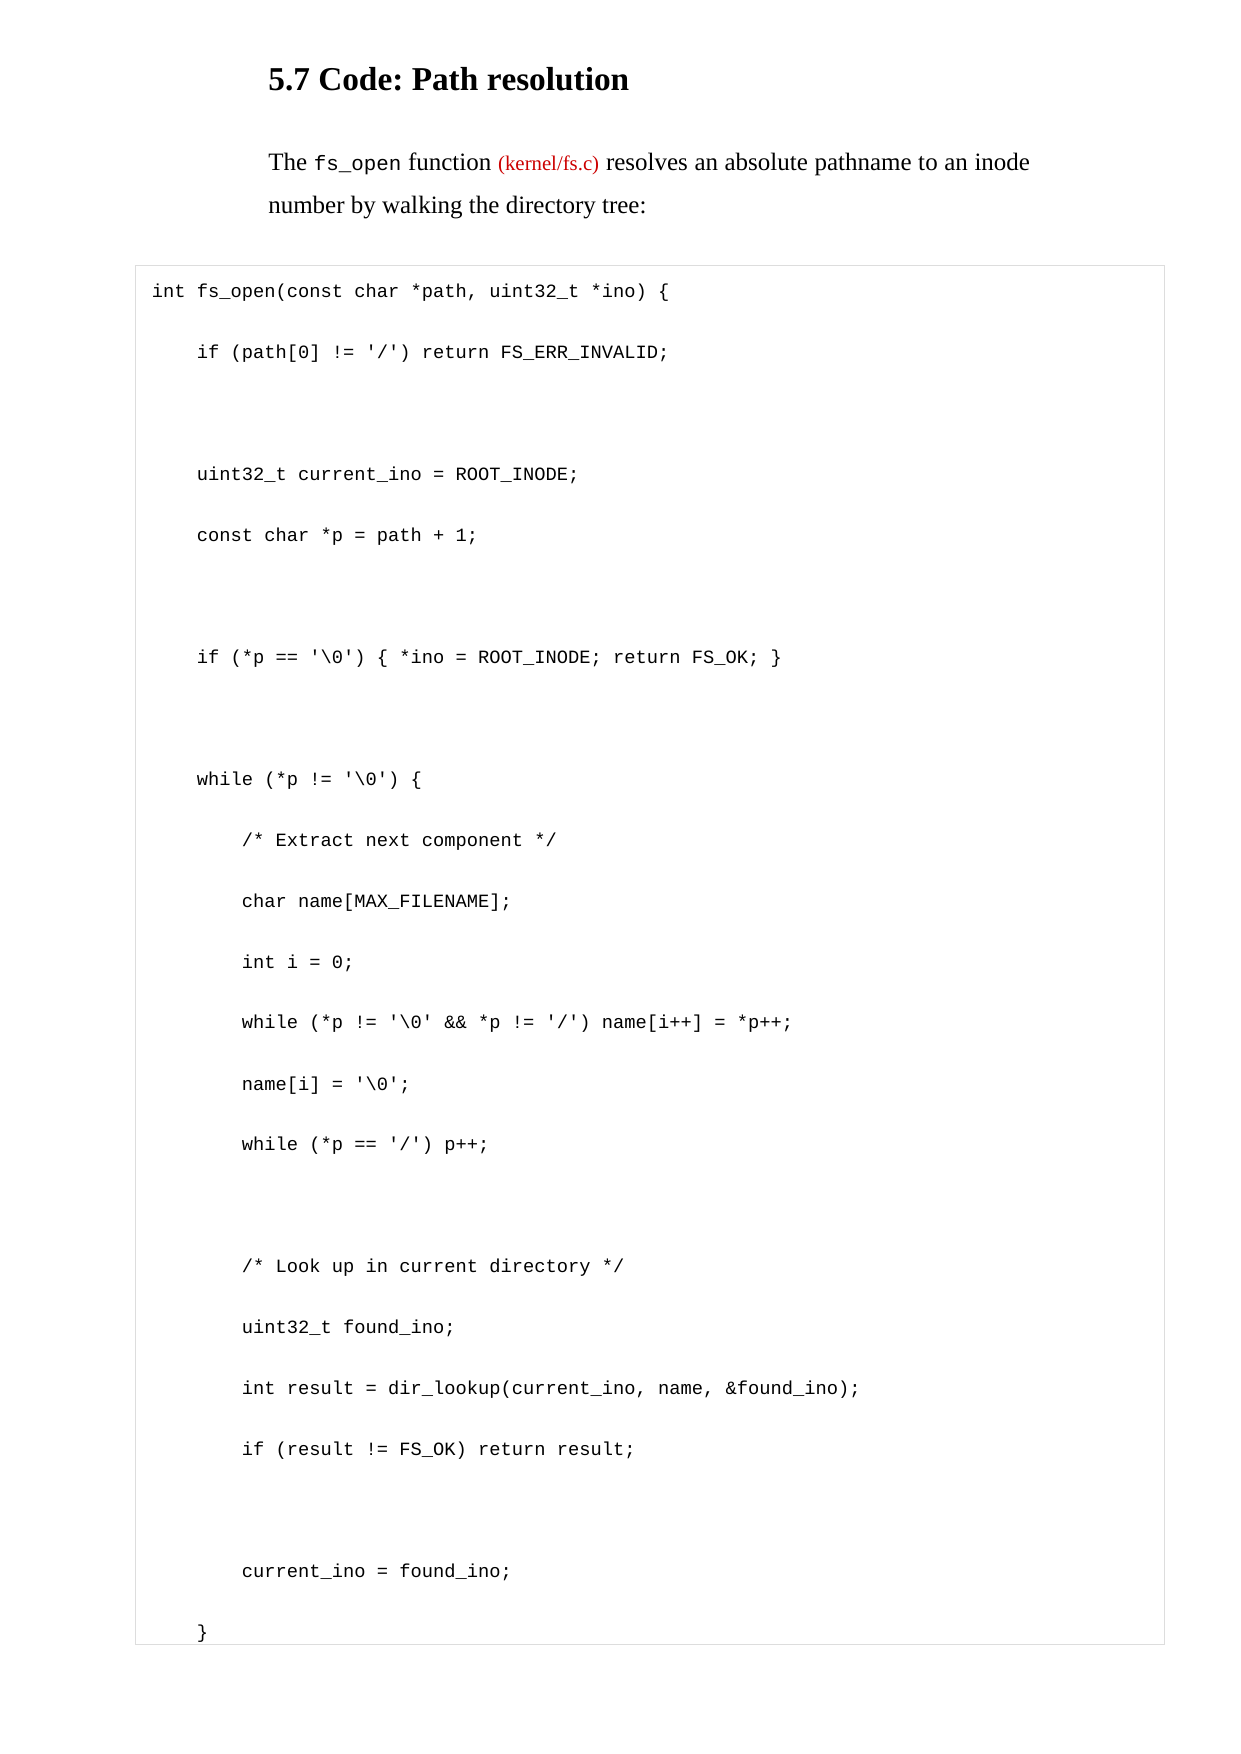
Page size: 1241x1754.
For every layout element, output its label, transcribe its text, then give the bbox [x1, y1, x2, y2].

text /* Extract next component */ [136, 814, 1164, 852]
text while (*p != '\0') { [136, 753, 1164, 791]
subtitle 5.7 Code: Path resolution [268, 59, 1031, 97]
text const char *p = path + 1; [136, 509, 1164, 547]
text char name[MAX_FILENAME]; [136, 875, 1164, 913]
text if (result != FS_OK) return result; [136, 1423, 1164, 1461]
text if (*p == '\0') { *ino = ROOT_INODE; return FS_OK; } [136, 631, 1164, 669]
text while (*p == '/') p++; [136, 1118, 1164, 1156]
text if (path[0] != '/') return FS_ERR_INVALID; [136, 326, 1164, 364]
text int fs_open(const char *path, uint32_t *ino) { [136, 266, 1164, 303]
text while (*p != '\0' && *p != '/') name[i++] = *p++; [136, 997, 1164, 1034]
text uint32_t found_ino; [136, 1301, 1164, 1339]
text current_ino = found_ino; [136, 1545, 1164, 1583]
text The fs_open function (kernel/fs.c) resolves an absolute pathname to an inode number by walking the directory tree: [268, 147, 1031, 219]
text } [136, 1606, 1164, 1644]
text int i = 0; [136, 936, 1164, 974]
text /* Look up in current directory */ [136, 1240, 1164, 1278]
text name[i] = '\0'; [136, 1057, 1164, 1096]
text int result = dir_lookup(current_ino, name, &found_ino); [136, 1362, 1164, 1400]
text uint32_t current_ino = ROOT_INODE; [136, 448, 1164, 486]
